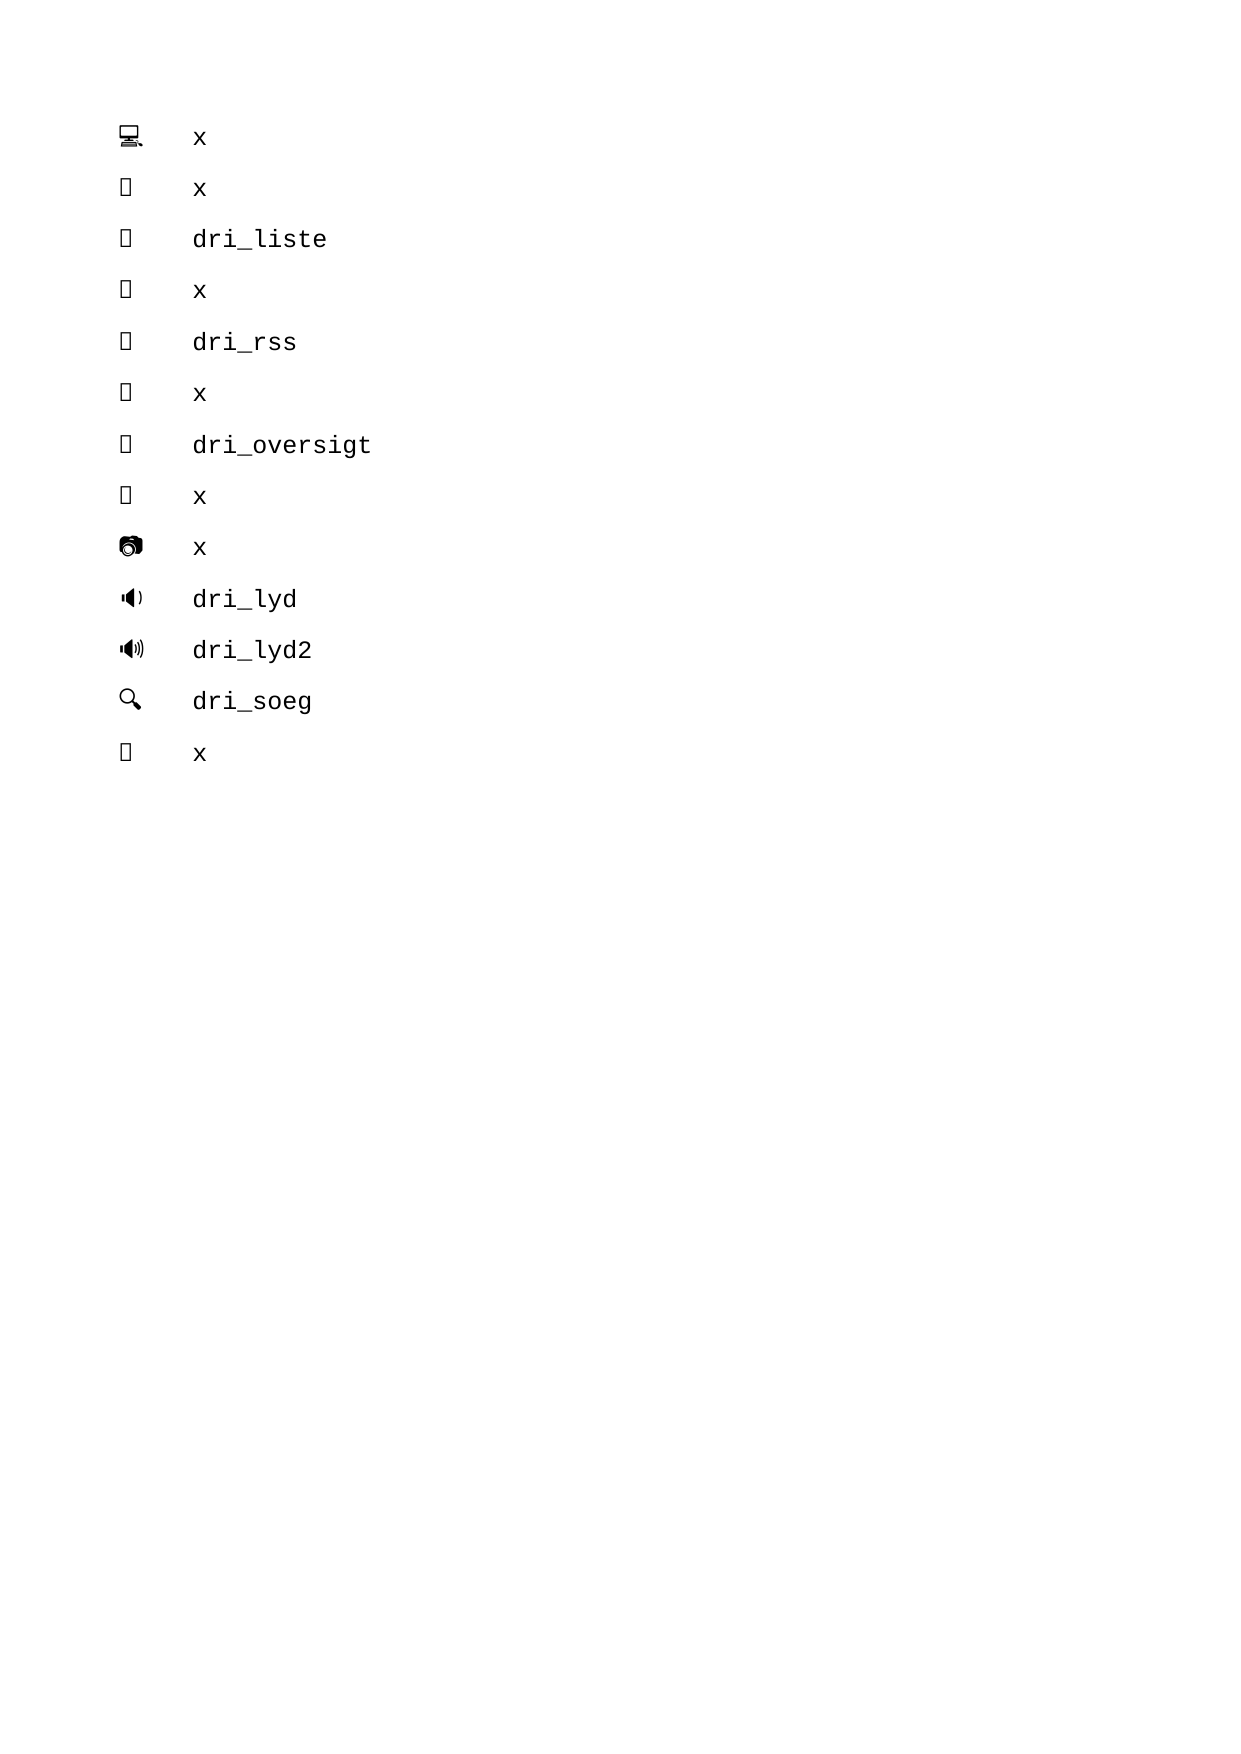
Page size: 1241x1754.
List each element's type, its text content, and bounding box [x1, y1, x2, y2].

text 📱 x [118, 478, 1122, 512]
text 📘 x [118, 272, 1122, 306]
text 📄 x [118, 169, 1122, 204]
text 📰 dri_oversigt [118, 426, 1122, 461]
text 📗 dri_liste [118, 221, 1122, 255]
text 🔉 dri_lyd [118, 580, 1122, 614]
text 📷 x [118, 529, 1122, 563]
text 📧 x [118, 375, 1122, 409]
text 🔊 dri_lyd2 [118, 632, 1122, 666]
text 🔍 dri_soeg [118, 683, 1122, 717]
text 🚀 x [118, 734, 1122, 769]
text 📜 dri_rss [118, 323, 1122, 358]
text 💻 x [118, 118, 1122, 152]
